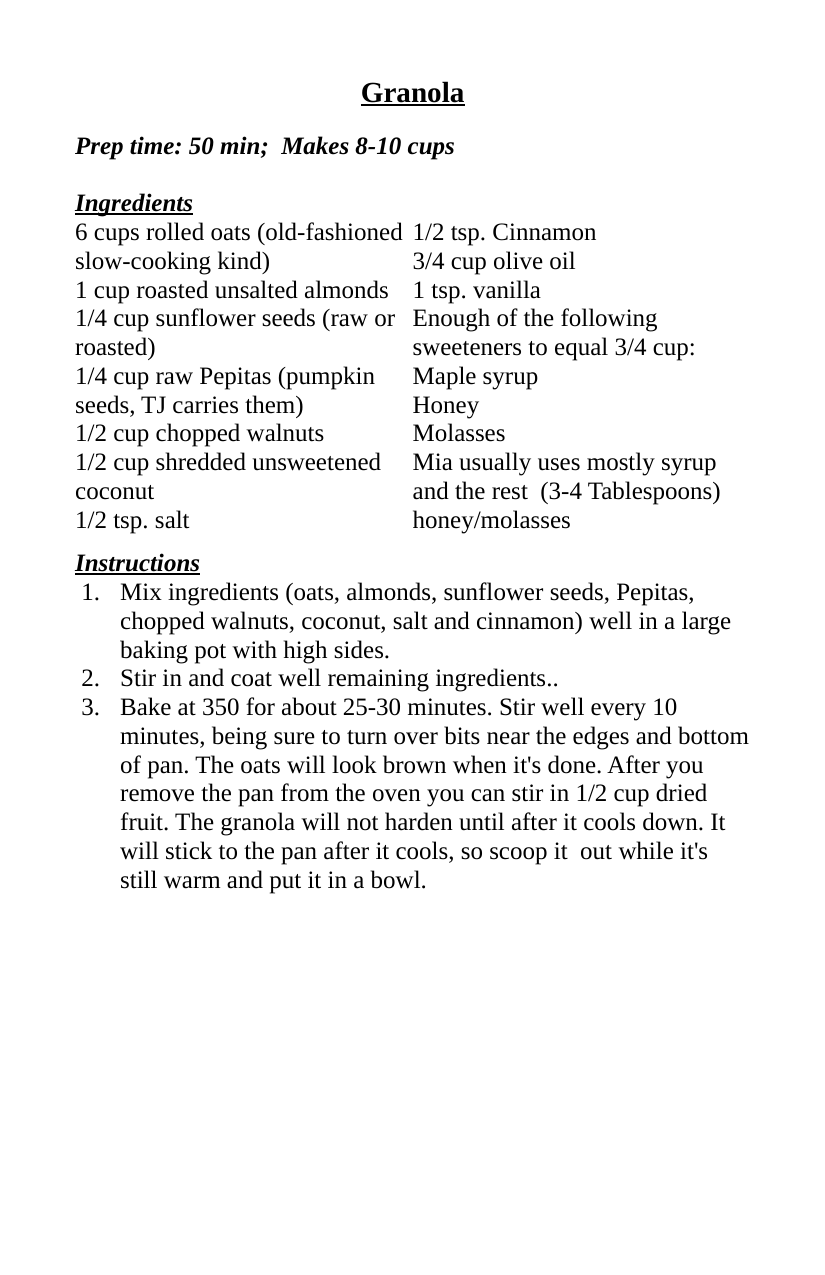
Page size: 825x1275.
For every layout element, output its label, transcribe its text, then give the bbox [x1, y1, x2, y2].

text 3/4 cup olive oil [412, 246, 750, 275]
text Enough of the following sweeteners to equal 3/4 cup: [412, 303, 750, 361]
text 1/2 cup shredded unsweetened coconut [75, 447, 412, 505]
list Bake at 350 for about 25-30 minutes. Stir well every 10 minutes, being sure to turn over bits near the edges and bottom of pan. The oats will look brown when it's done. After you remove the pan from the oven you can stir in 1/2 cup dried fruit. The granola will not harden until after it cools down. It will stick to the pan after it cools, so scoop it out while it's still warm and put it in a bowl. [75, 692, 750, 893]
text 1/2 tsp. Cinnamon [412, 217, 750, 246]
text Prep time: 50 min; Makes 8-10 cups [75, 131, 750, 160]
text Maple syrup [412, 361, 750, 390]
text 6 cups rolled oats (old-fashioned slow-cooking kind) [75, 217, 412, 275]
list Mix ingredients (oats, almonds, sunflower seeds, Pepitas, chopped walnuts, coconut, salt and cinnamon) well in a large baking pot with high sides. [75, 577, 750, 663]
text 1/2 tsp. salt [75, 505, 412, 533]
list Stir in and coat well remaining ingredients.. [75, 663, 750, 692]
text 1/2 cup chopped walnuts [75, 418, 412, 447]
subtitle Granola [75, 75, 750, 108]
text 1 cup roasted unsalted almonds [75, 275, 412, 303]
text Molasses [412, 418, 750, 447]
subtitle Ingredients [75, 188, 750, 217]
text 1/4 cup raw Pepitas (pumpkin seeds, TJ carries them) [75, 361, 412, 418]
subtitle Instructions [75, 548, 750, 577]
text Mia usually uses mostly syrup and the rest (3-4 Tablespoons) honey/molasses [412, 447, 750, 533]
text 1 tsp. vanilla [412, 275, 750, 303]
text 1/4 cup sunflower seeds (raw or roasted) [75, 303, 412, 361]
text Honey [412, 390, 750, 418]
